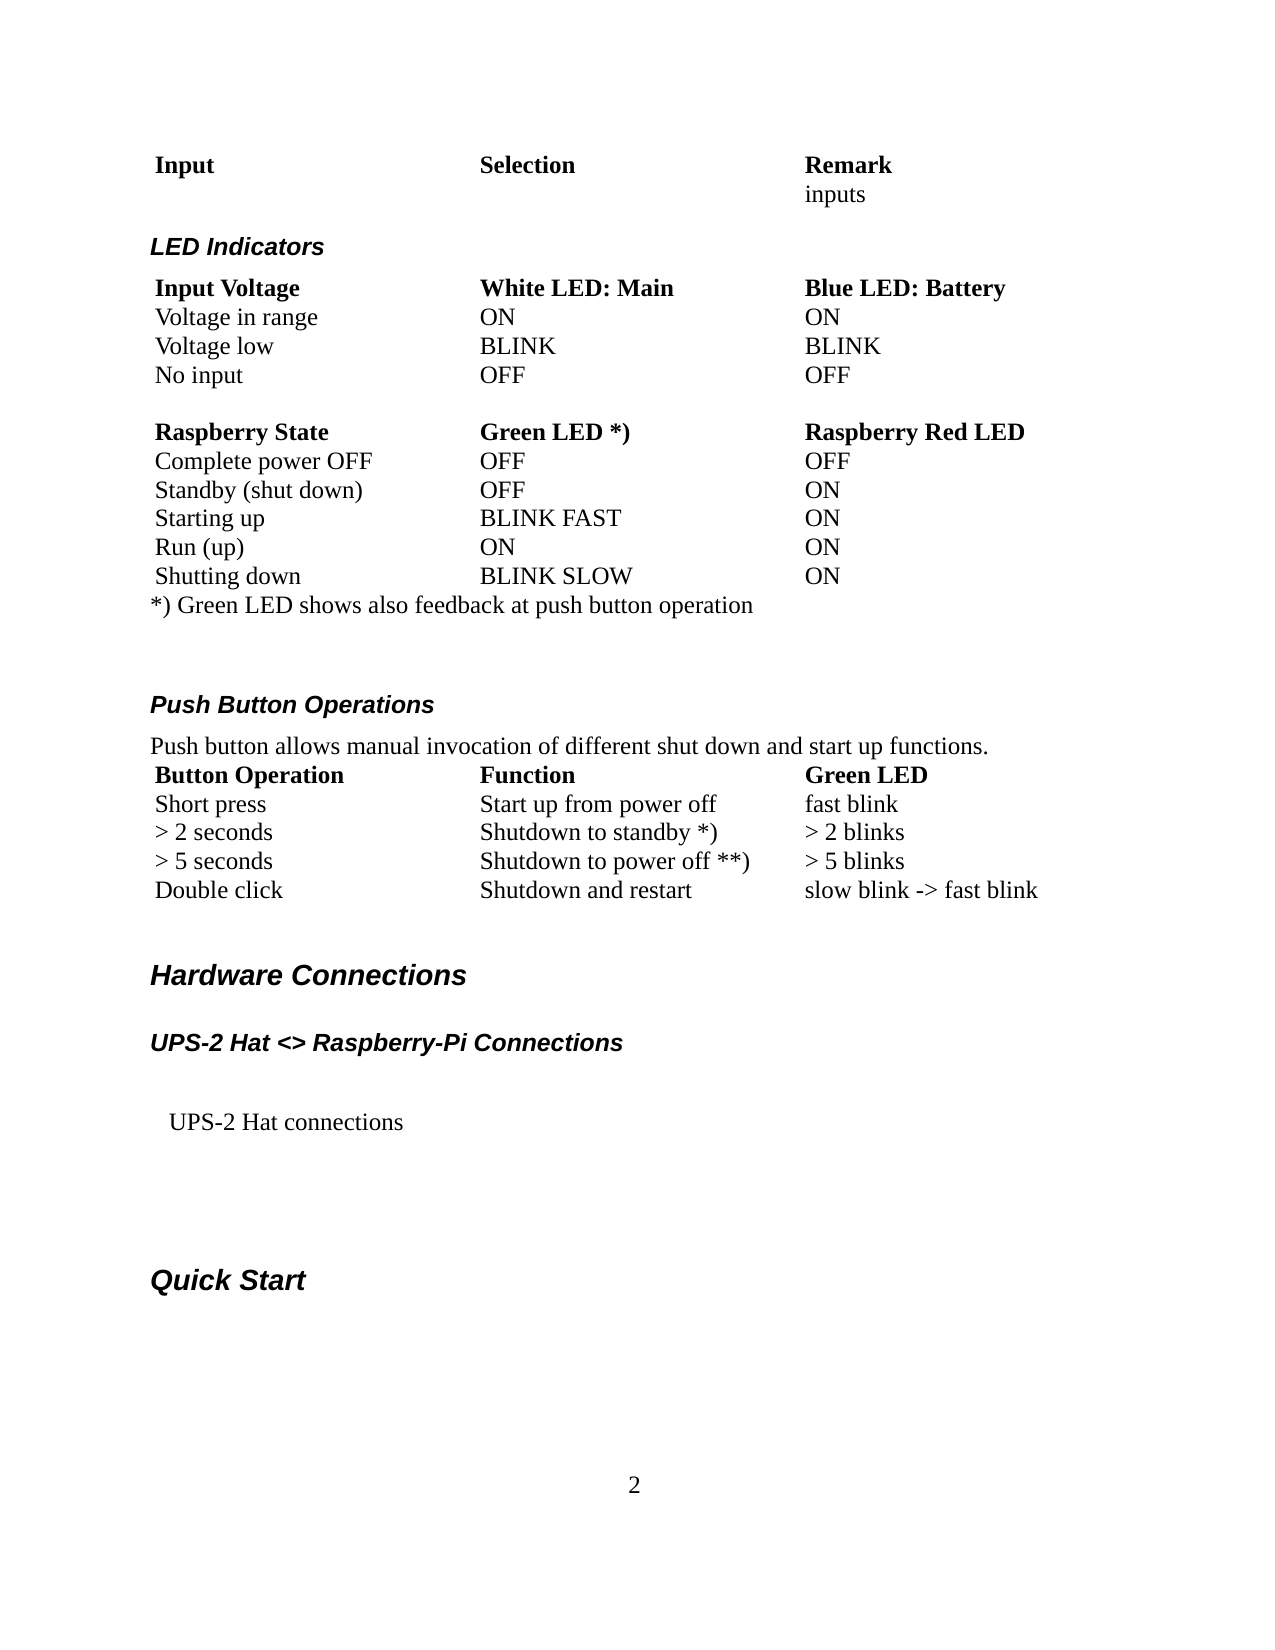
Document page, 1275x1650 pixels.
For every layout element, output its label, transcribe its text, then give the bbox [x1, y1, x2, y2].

table_cell ON [800, 532, 1125, 561]
table_cell ON [800, 302, 1125, 331]
subtitle Push Button Operations [150, 690, 1125, 719]
table_cell inputs [800, 179, 1125, 207]
text *) Green LED shows also feedback at push button operation [150, 590, 1125, 618]
table_cell No input [150, 360, 475, 388]
table_cell Voltage in range [150, 302, 475, 331]
table_cell BLINK [475, 331, 800, 360]
table_header Green LED [800, 760, 1125, 789]
table_header Green LED *) [475, 417, 800, 446]
table_header Raspberry Red LED [800, 417, 1125, 446]
table_cell Shutdown and restart [475, 875, 800, 904]
table_cell Complete power OFF [150, 446, 475, 475]
subtitle LED Indicators [150, 232, 1125, 261]
table_cell Short press [150, 789, 475, 817]
table_cell Run (up) [150, 532, 475, 561]
table_cell OFF [475, 475, 800, 503]
table_cell OFF [800, 446, 1125, 475]
table_cell BLINK [800, 331, 1125, 360]
table_header Input Voltage [150, 274, 475, 302]
table_cell OFF [800, 360, 1125, 388]
subtitle UPS-2 Hat <> Raspberry-Pi Connections [150, 1028, 1125, 1057]
text UPS-2 Hat connections [150, 1107, 1125, 1136]
table_header Selection [475, 150, 800, 179]
table_cell Double click [150, 875, 475, 904]
table_header Remark [800, 150, 1125, 179]
table_cell Starting up [150, 504, 475, 532]
table_cell OFF [475, 360, 800, 388]
table_cell Shutdown to power off **) [475, 846, 800, 875]
table_cell Shutting down [150, 561, 475, 590]
table_header White LED: Main [475, 274, 800, 302]
table_cell > 5 blinks [800, 846, 1125, 875]
subtitle Hardware Connections [150, 957, 1125, 991]
table_cell > 2 blinks [800, 818, 1125, 846]
text Push button allows manual invocation of different shut down and start up functions. [150, 731, 1125, 760]
table_cell Shutdown to standby *) [475, 818, 800, 846]
table_cell ON [800, 475, 1125, 503]
table_cell slow blink -> fast blink [800, 875, 1125, 904]
table_header Raspberry State [150, 417, 475, 446]
table_header Blue LED: Battery [800, 274, 1125, 302]
table_cell > 2 seconds [150, 818, 475, 846]
table_cell [475, 179, 800, 207]
table_cell OFF [475, 446, 800, 475]
table_cell BLINK SLOW [475, 561, 800, 590]
subtitle Quick Start [150, 1263, 1125, 1297]
table_cell ON [475, 302, 800, 331]
table_header Input [150, 150, 475, 179]
table_cell ON [475, 532, 800, 561]
table_cell [150, 179, 475, 207]
table_cell Standby (shut down) [150, 475, 475, 503]
table_header Button Operation [150, 760, 475, 789]
table_cell > 5 seconds [150, 846, 475, 875]
table_cell ON [800, 561, 1125, 590]
table_header Function [475, 760, 800, 789]
table_cell ON [800, 504, 1125, 532]
table_cell Voltage low [150, 331, 475, 360]
table_cell BLINK FAST [475, 504, 800, 532]
table_cell fast blink [800, 789, 1125, 817]
table_cell Start up from power off [475, 789, 800, 817]
